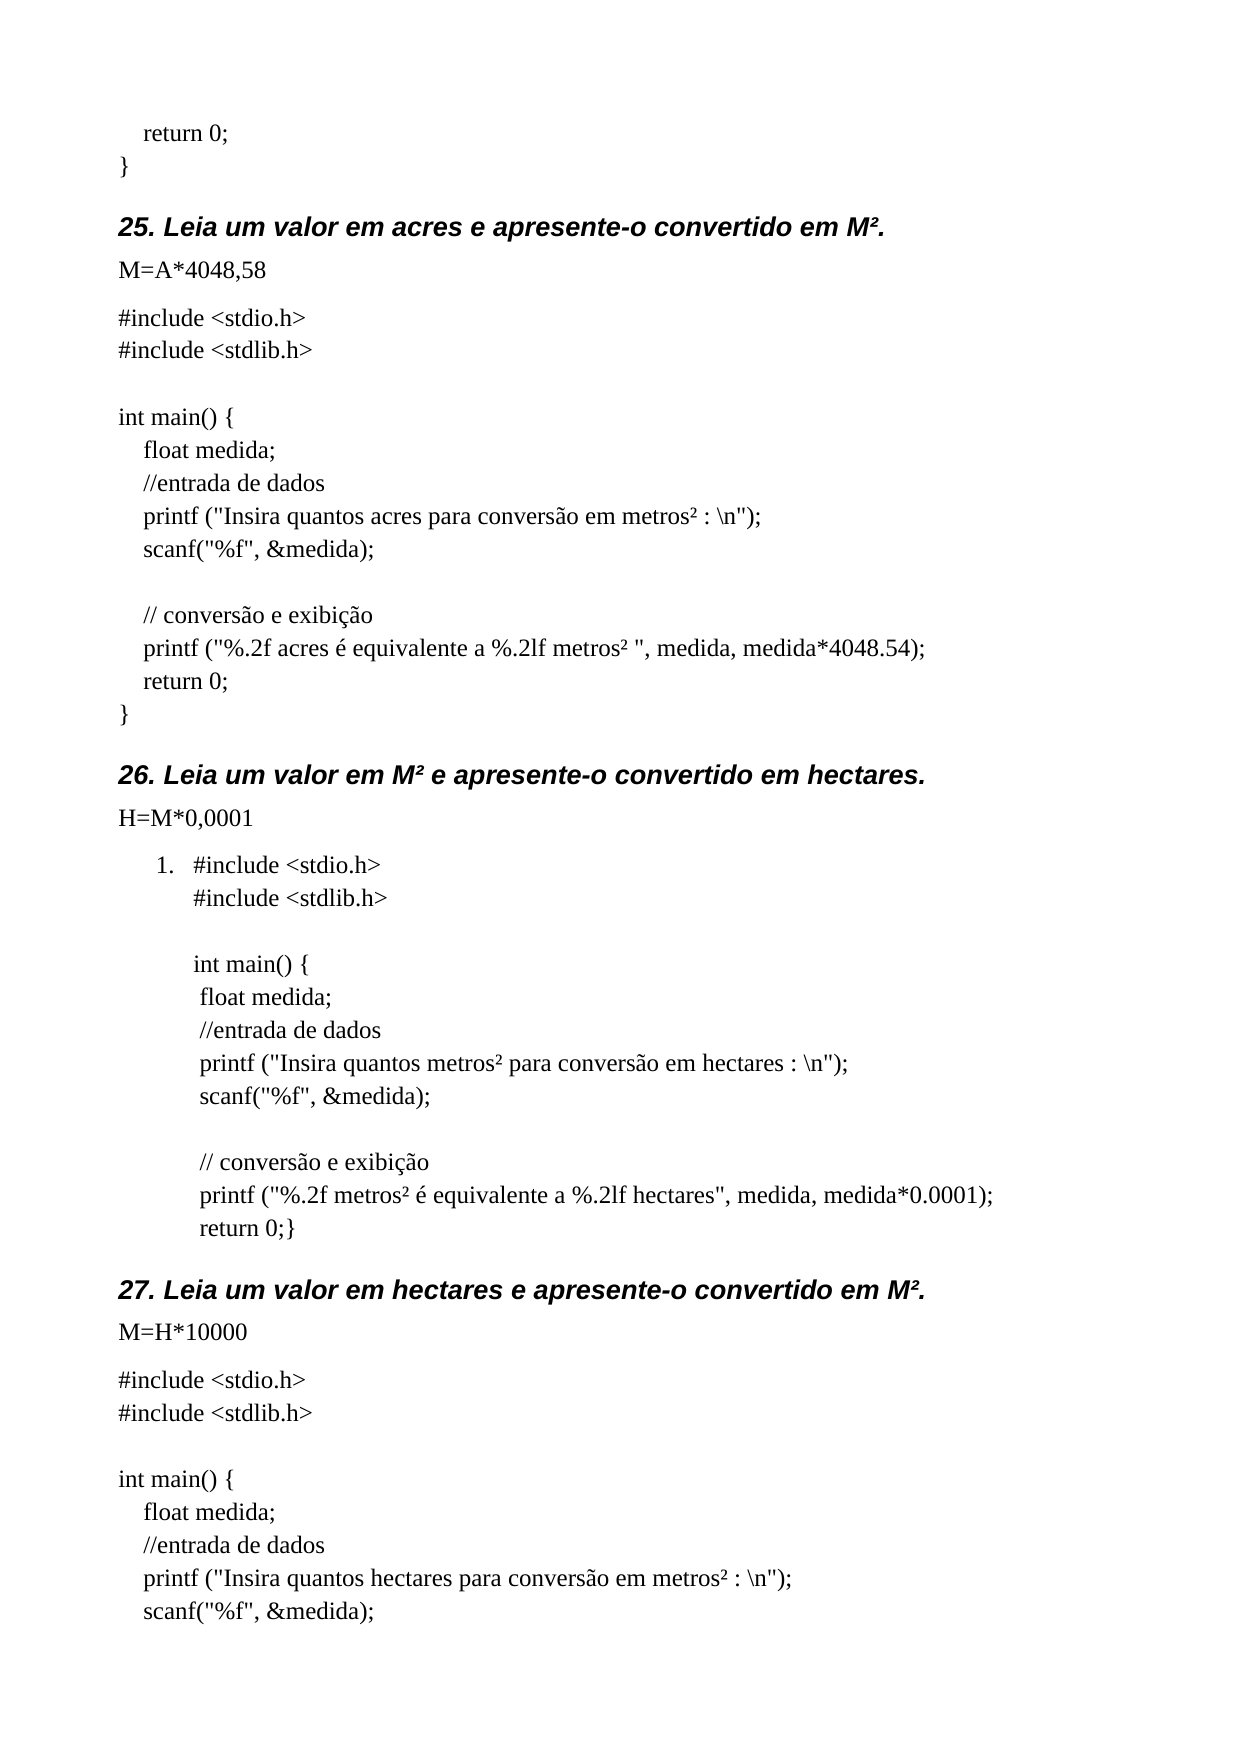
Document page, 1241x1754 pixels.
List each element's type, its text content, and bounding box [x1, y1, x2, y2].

text M=H*10000 [118, 1317, 1122, 1346]
subtitle 26. Leia um valor em M² e apresente-o convertido em hectares. [118, 759, 1122, 790]
text #include <stdio.h> #include <stdlib.h> int main() { float medida; //entrada de dados printf ("Insira quantos acres para conversão em metros² : \n"); scanf("%f", &medida); // conversão e exibição printf ("%.2f acres é equivalente a %.2lf metros² ", medida, medida*4048.54); return 0; } [118, 303, 1122, 728]
subtitle 27. Leia um valor em hectares e apresente-o convertido em M². [118, 1274, 1122, 1305]
text H=M*0,0001 [118, 803, 1122, 831]
text return 0; } [118, 118, 1122, 180]
list #include <stdio.h> #include <stdlib.h> int main() { float medida; //entrada de dados printf ("Insira quantos metros² para conversão em hectares : \n"); scanf("%f", &medida); // conversão e exibição printf ("%.2f metros² é equivalente a %.2lf hectares", medida, medida*0.0001); return 0;} [156, 850, 1122, 1242]
text #include <stdio.h> #include <stdlib.h> int main() { float medida; //entrada de dados printf ("Insira quantos hectares para conversão em metros² : \n"); scanf("%f", &medida); [118, 1365, 1122, 1625]
subtitle 25. Leia um valor em acres e apresente-o convertido em M². [118, 211, 1122, 242]
text M=A*4048,58 [118, 255, 1122, 284]
